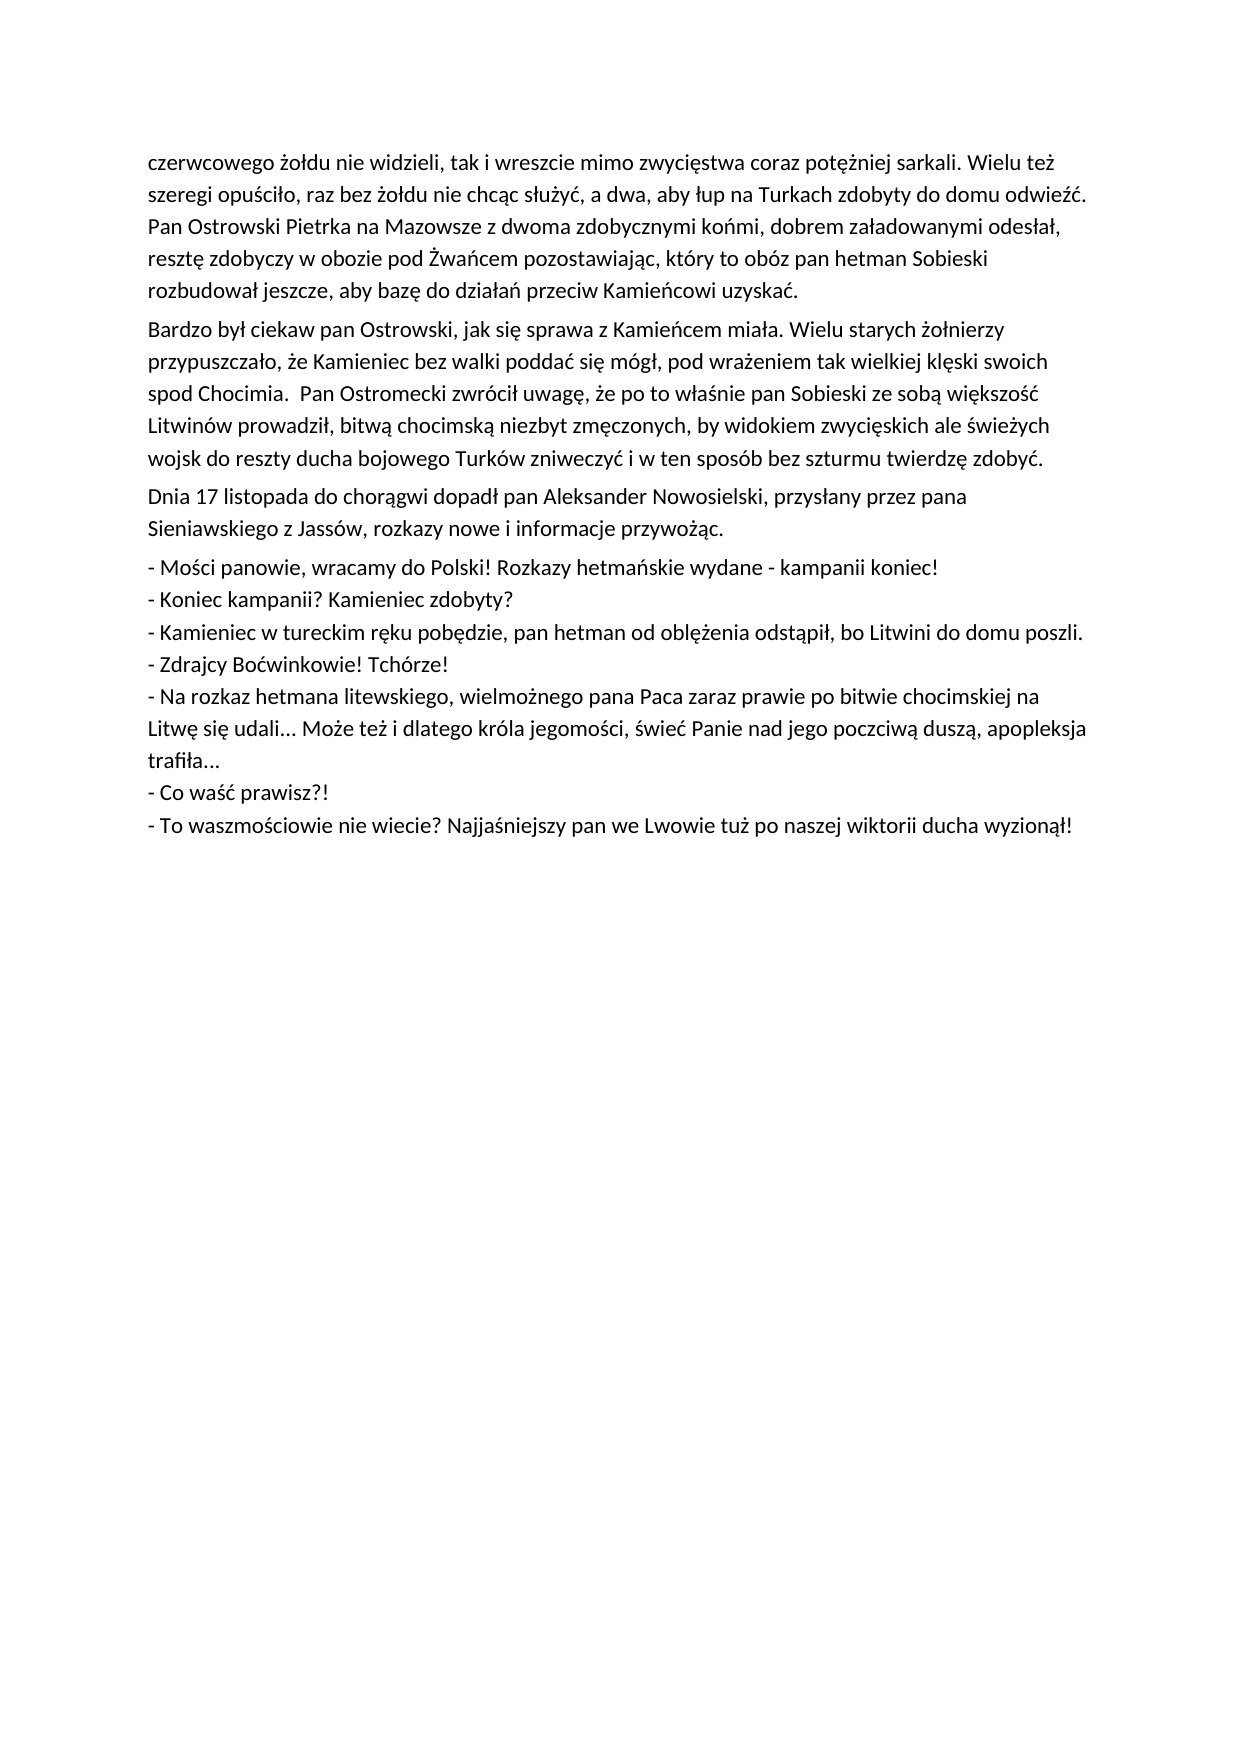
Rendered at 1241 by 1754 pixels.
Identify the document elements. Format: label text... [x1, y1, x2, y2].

text - Koniec kampanii? Kamieniec zdobyty? [148, 585, 1093, 613]
text - Kamieniec w tureckim ręku pobędzie, pan hetman od oblężenia odstąpił, bo Litwini do domu poszli. [148, 618, 1093, 646]
text Bardzo był ciekaw pan Ostrowski, jak się sprawa z Kamieńcem miała. Wielu starych żołnierzy przypuszczało, że Kamieniec bez walki poddać się mógł, pod wrażeniem tak wielkiej klęski swoich spod Chocimia. Pan Ostromecki zwrócił uwagę, że po to właśnie pan Sobieski ze sobą większość Litwinów prowadził, bitwą chocimską niezbyt zmęczonych, by widokiem zwycięskich ale świeżych wojsk do reszty ducha bojowego Turków zniweczyć i w ten sposób bez szturmu twierdzę zdobyć. [148, 315, 1093, 472]
text - To waszmościowie nie wiecie? Najjaśniejszy pan we Lwowie tuż po naszej wiktorii ducha wyzionął! [148, 811, 1093, 839]
text - Mości panowie, wracamy do Polski! Rozkazy hetmańskie wydane - kampanii koniec! [148, 553, 1093, 581]
text - Co waść prawisz?! [148, 778, 1093, 807]
text Dnia 17 listopada do chorągwi dopadł pan Aleksander Nowosielski, przysłany przez pana Sieniawskiego z Jassów, rozkazy nowe i informacje przywożąc. [148, 482, 1093, 543]
text - Na rozkaz hetmana litewskiego, wielmożnego pana Paca zaraz prawie po bitwie chocimskiej na Litwę się udali... Może też i dlatego króla jegomości, świeć Panie nad jego poczciwą duszą, apopleksja trafiła... [148, 682, 1093, 774]
text - Zdrajcy Boćwinkowie! Tchórze! [148, 650, 1093, 678]
text czerwcowego żołdu nie widzieli, tak i wreszcie mimo zwycięstwa coraz potężniej sarkali. Wielu też szeregi opuściło, raz bez żołdu nie chcąc służyć, a dwa, aby łup na Turkach zdobyty do domu odwieźć. Pan Ostrowski Pietrka na Mazowsze z dwoma zdobycznymi końmi, dobrem załadowanymi odesłał, resztę zdobyczy w obozie pod Żwańcem pozostawiając, który to obóz pan hetman Sobieski rozbudował jeszcze, aby bazę do działań przeciw Kamieńcowi uzyskać. [148, 148, 1093, 304]
